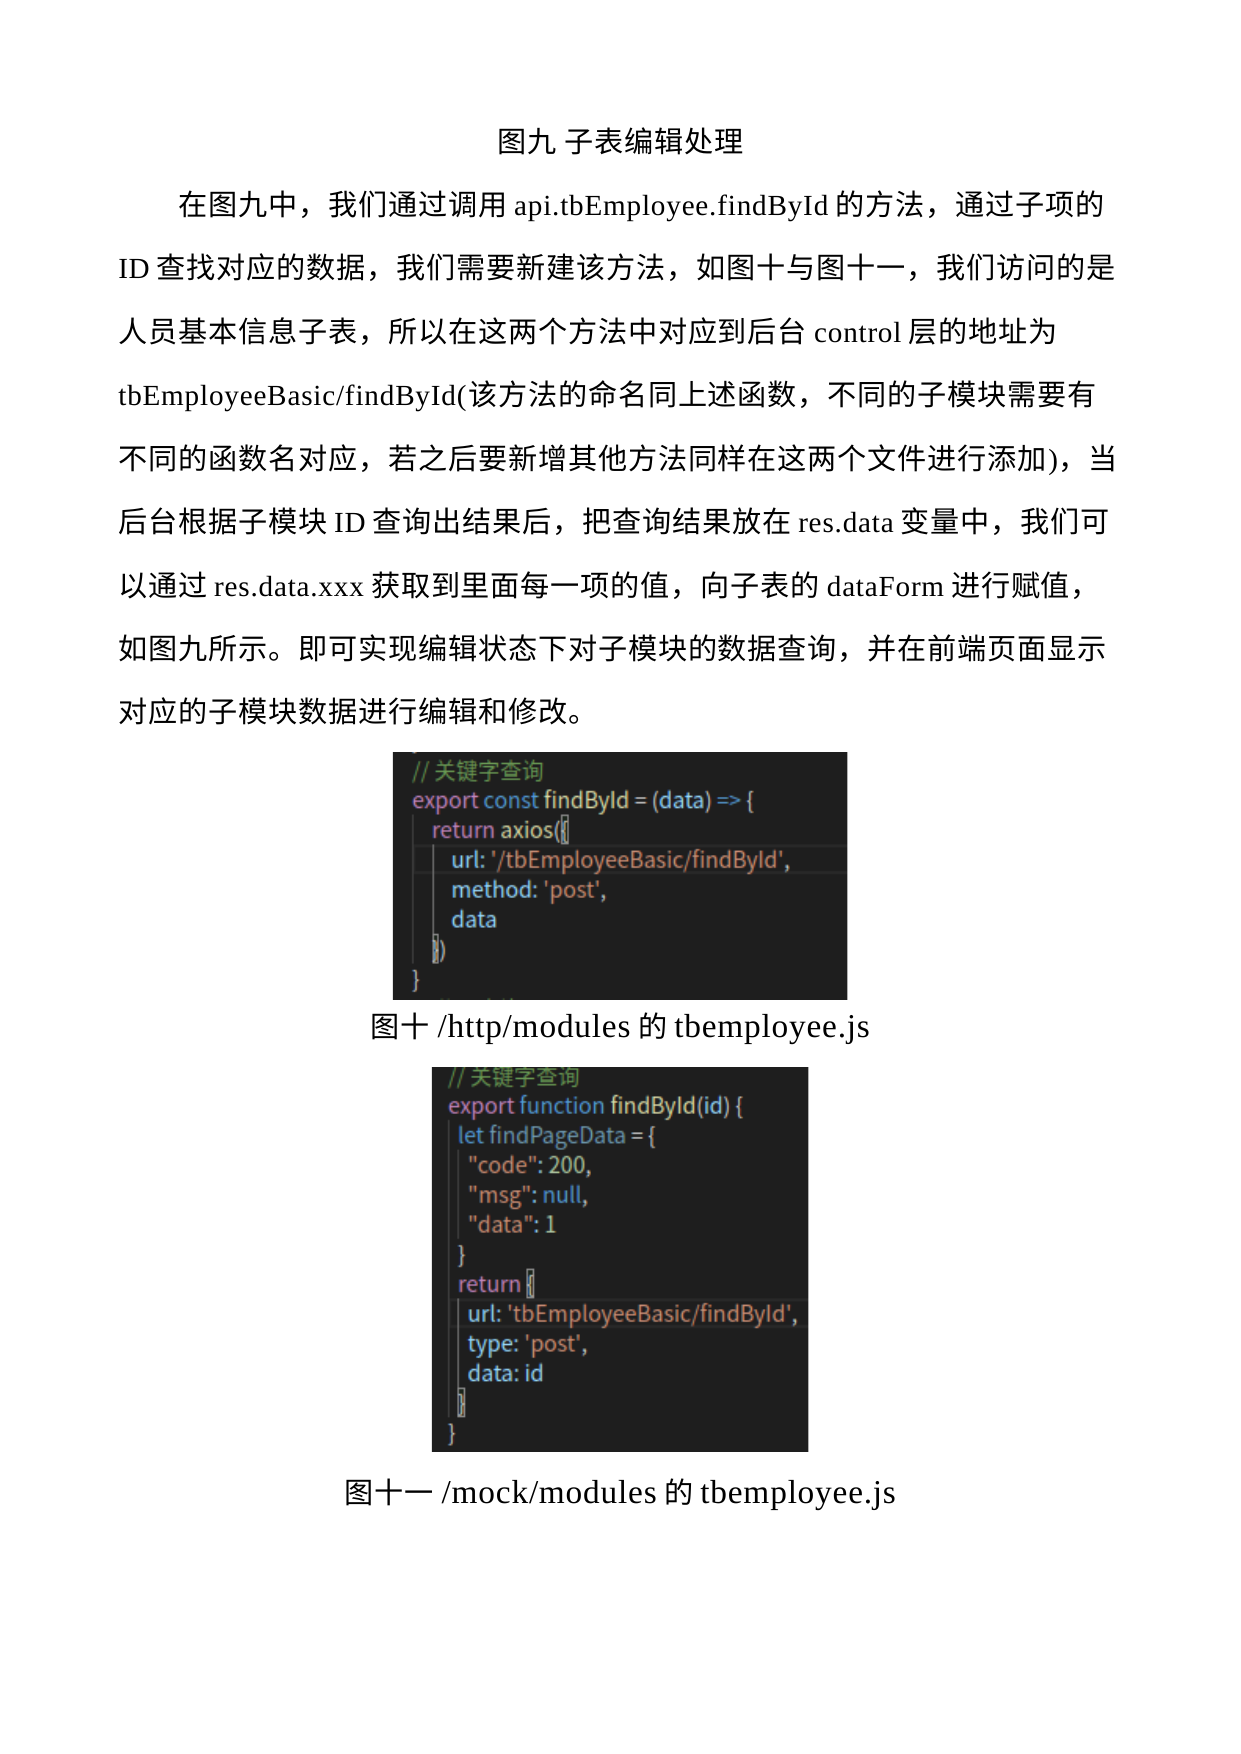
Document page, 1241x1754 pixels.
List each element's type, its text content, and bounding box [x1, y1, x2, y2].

picture [431, 1067, 809, 1452]
text 在图九中，我们通过调用api.tbEmployee.findById的方法，通过子项的ID查找对应的数据，我们需要新建该方法，如图十与图十一，我们访问的是人员基本信息子表，所以在这两个方法中对应到后台control层的地址为tbEmployeeBasic/findById(该方法的命名同上述函数，不同的子模块需要有不同的函数名对应，若之后要新增其他方法同样在这两个文件进行添加)，当后台根据子模块ID查询出结果后，把查询结果放在res.data变量中，我们可以通过res.data.xxx获取到里面每一项的值，向子表的dataForm进行赋值，如图九所示。即可实现编辑状态下对子模块的数据查询，并在前端页面显示对应的子模块数据进行编辑和修改。 [118, 182, 1122, 731]
text 图九 子表编辑处理 [118, 118, 1122, 160]
picture [392, 752, 848, 1000]
text 图十一 /mock/modules的tbemployee.js [118, 1470, 1122, 1512]
text 图十 /http/modules的tbemployee.js [118, 1004, 1122, 1046]
